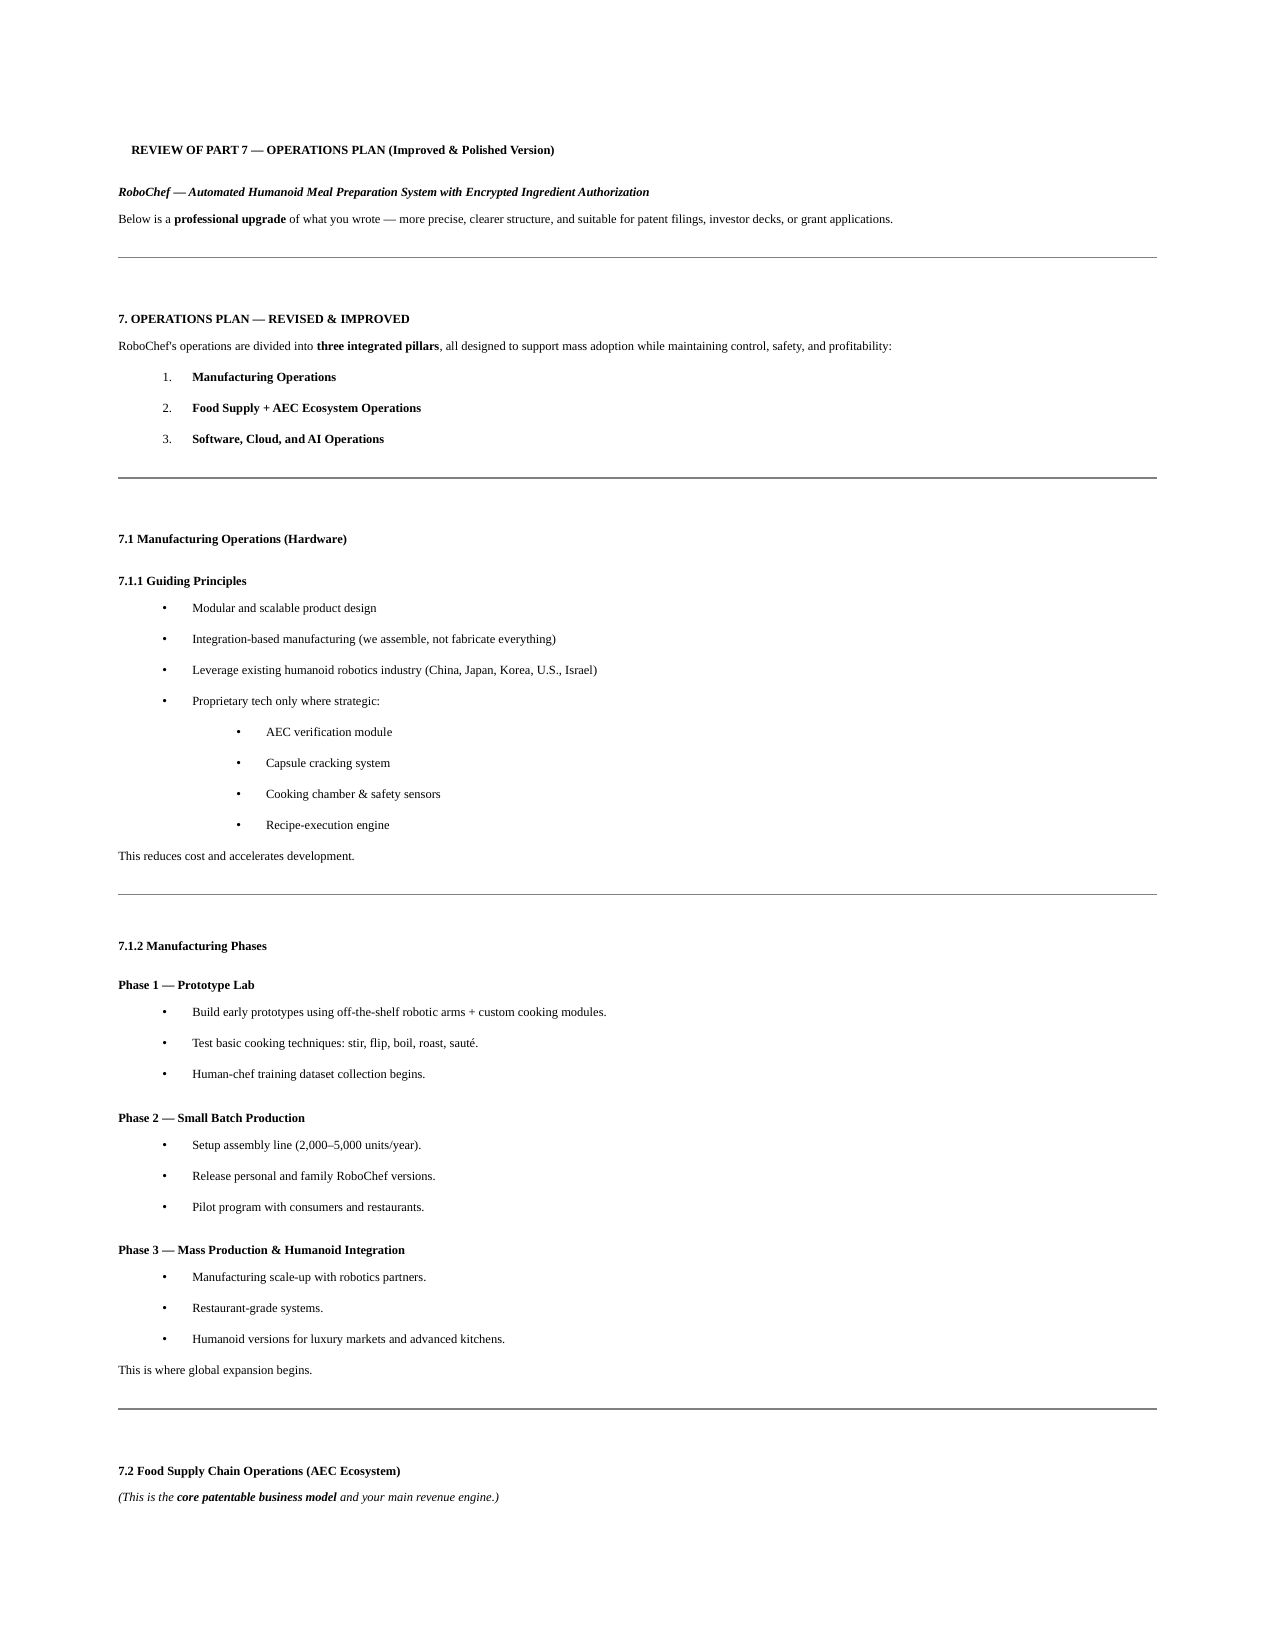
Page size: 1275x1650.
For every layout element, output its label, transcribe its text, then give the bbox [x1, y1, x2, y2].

subtitle 7.1 Manufacturing Operations (Hardware) [118, 532, 1157, 546]
list Software, Cloud, and AI Operations [162, 432, 1157, 446]
subtitle 7.1.2 Manufacturing Phases [118, 939, 1157, 953]
list Setup assembly line (2,000–5,000 units/year). [162, 1137, 1157, 1152]
list Manufacturing scale-up with robotics partners. [162, 1270, 1157, 1284]
subtitle 7.2 Food Supply Chain Operations (AEC Ecosystem) [118, 1463, 1157, 1478]
list Leverage existing humanoid robotics industry (China, Japan, Korea, U.S., Israel) [162, 662, 1157, 677]
list Proprietary tech only where strategic: [162, 693, 1157, 708]
list Cooking chamber & safety sensors [236, 787, 1157, 801]
text This is where global expansion begins. [118, 1363, 1157, 1377]
list Pilot program with consumers and restaurants. [162, 1199, 1157, 1214]
list Modular and scalable product design [162, 600, 1157, 615]
subtitle Phase 3 — Mass Production & Humanoid Integration [118, 1243, 1157, 1257]
list Build early prototypes using off-the-shelf robotic arms + custom cooking modules. [162, 1005, 1157, 1019]
subtitle 7.1.1 Guiding Principles [118, 573, 1157, 588]
text Below is a professional upgrade of what you wrote — more precise, clearer structure, and suitable for patent filings, investor decks, or grant applications. [118, 211, 1157, 226]
list Test basic cooking techniques: stir, flip, boil, roast, sauté. [162, 1036, 1157, 1050]
list Food Supply + AEC Ecosystem Operations [162, 401, 1157, 415]
list Manufacturing Operations [162, 370, 1157, 384]
list Recipe-execution engine [236, 818, 1157, 832]
list Release personal and family RoboChef versions. [162, 1168, 1157, 1183]
list Capsule cracking system [236, 756, 1157, 770]
list Human-chef training dataset collection begins. [162, 1067, 1157, 1081]
list Humanoid versions for luxury markets and advanced kitchens. [162, 1332, 1157, 1346]
list AEC verification module [236, 724, 1157, 739]
list Restaurant-grade systems. [162, 1301, 1157, 1315]
text This reduces cost and accelerates development. [118, 849, 1157, 863]
text RoboChef's operations are divided into three integrated pillars, all designed to support mass adoption while maintaining control, safety, and profitability: [118, 339, 1157, 353]
list Integration-based manufacturing (we assemble, not fabricate everything) [162, 631, 1157, 646]
subtitle Phase 2 — Small Batch Production [118, 1111, 1157, 1125]
subtitle ✅ REVIEW OF PART 7 — OPERATIONS PLAN (Improved & Polished Version) [118, 143, 1157, 157]
subtitle Phase 1 — Prototype Lab [118, 978, 1157, 992]
subtitle 7. OPERATIONS PLAN — REVISED & IMPROVED [118, 312, 1157, 326]
subtitle RoboChef — Automated Humanoid Meal Preparation System with Encrypted Ingredient Authorization [118, 184, 1157, 199]
text (This is the core patentable business model and your main revenue engine.) [118, 1490, 1157, 1504]
